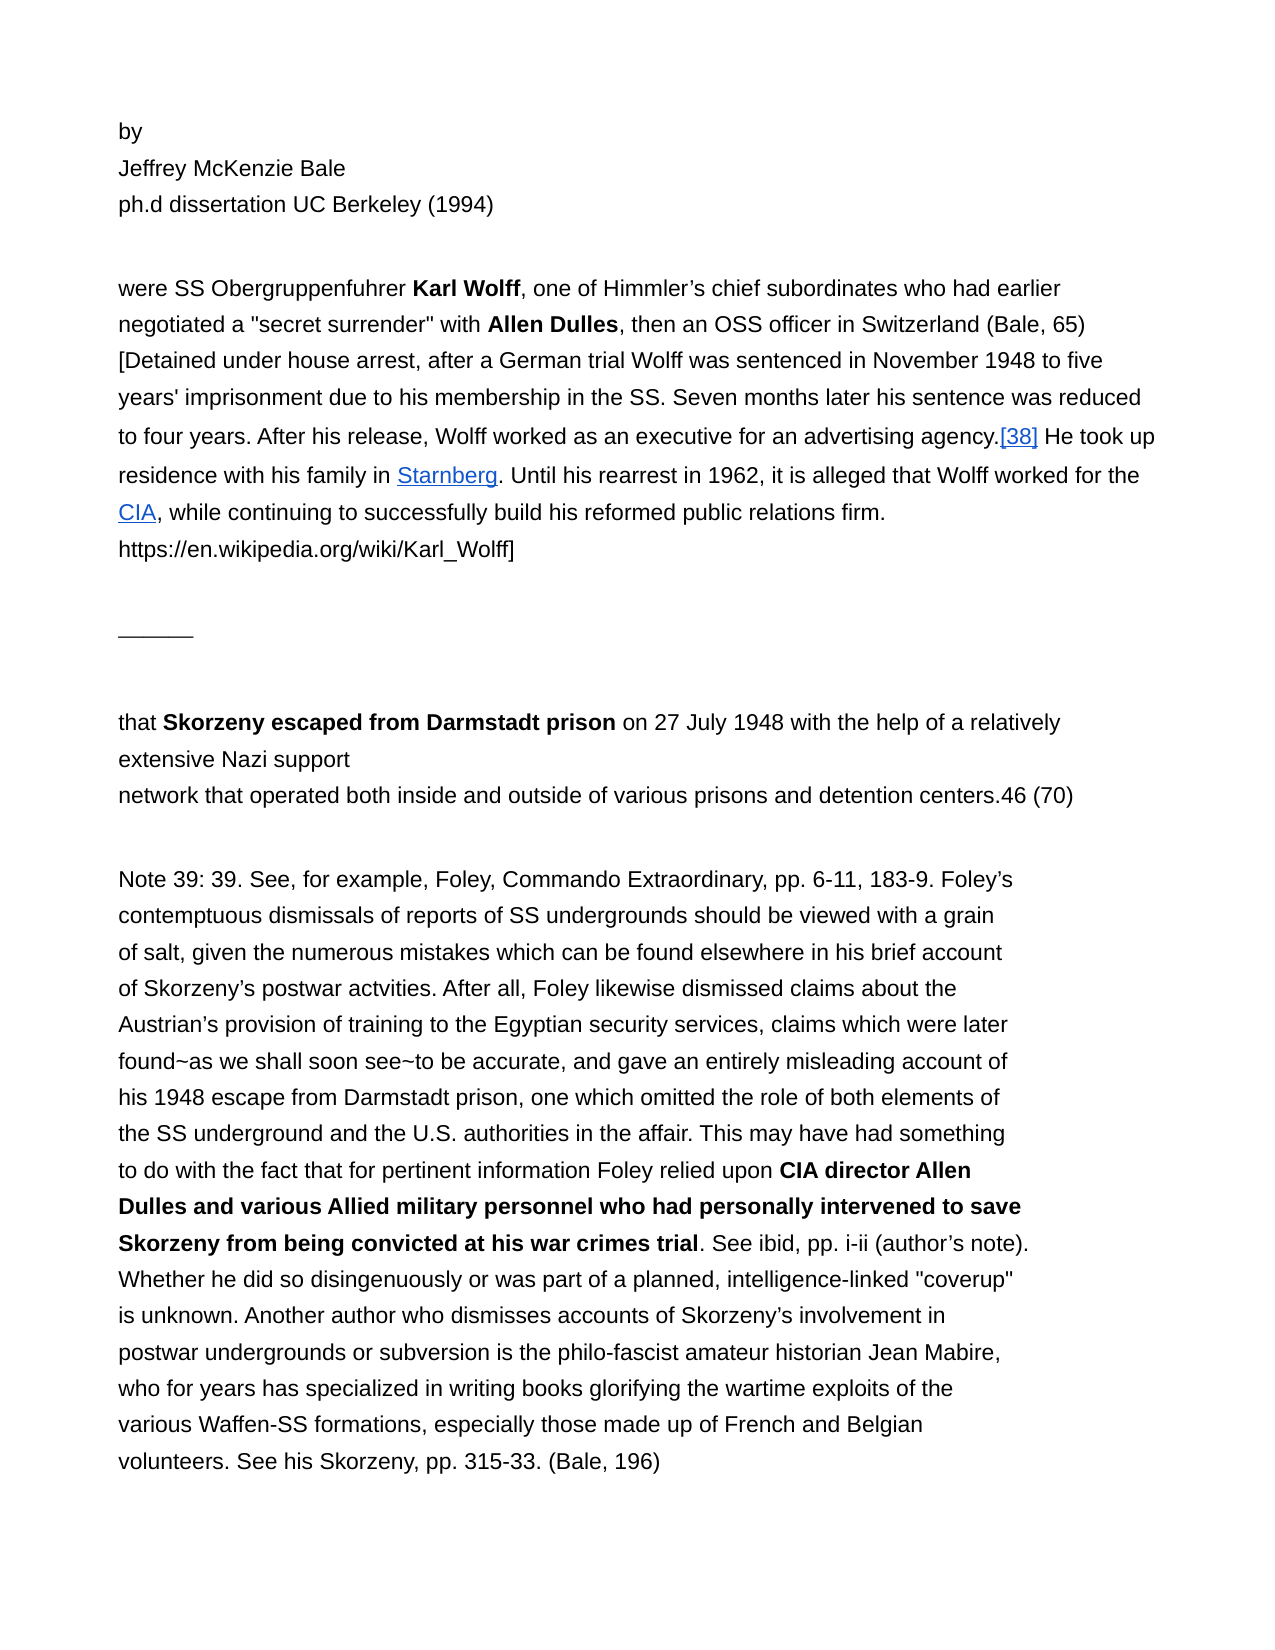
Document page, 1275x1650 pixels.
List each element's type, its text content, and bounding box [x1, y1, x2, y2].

text the SS underground and the U.S. authorities in the affair. This may have had something [118, 1120, 1157, 1147]
text Whether he did so disingenuously or was part of a planned, intelligence-linked "coverup" [118, 1266, 1157, 1292]
text that Skorzeny escaped from Darmstadt prison on 27 July 1948 with the help of a relatively extensive Nazi support [118, 707, 1157, 772]
text of Skorzeny’s postwar actvities. After all, Foley likewise dismissed claims about the [118, 975, 1157, 1001]
text volunteers. See his Skorzeny, pp. 315-33. (Bale, 196) [118, 1448, 1157, 1474]
text by [118, 118, 1157, 144]
text contemptuous dismissals of reports of SS undergrounds should be viewed with a grain [118, 902, 1157, 929]
text of salt, given the numerous mistakes which can be found elsewhere in his brief account [118, 939, 1157, 965]
text to do with the fact that for pertinent information Foley relied upon CIA director Allen [118, 1157, 1157, 1183]
text Austrian’s provision of training to the Egyptian security services, claims which were later [118, 1011, 1157, 1038]
text who for years has specialized in writing books glorifying the wartime exploits of the [118, 1375, 1157, 1401]
text ——— [118, 620, 1157, 648]
text found~as we shall soon see~to be accurate, and gave an entirely misleading account of [118, 1048, 1157, 1074]
text [Detained under house arrest, after a German trial Wolff was sentenced in November 1948 to five years' imprisonment due to his membership in the SS. Seven months later his sentence was reduced to four years. After his release, Wolff worked as an executive for an advertising agency.[38] He took up residence with his family in Starnberg. Until his rearrest in 1962, it is alleged that Wolff worked for the CIA, while continuing to successfully build his reformed public relations firm. https://en.wikipedia.org/wiki/Karl_Wolff] [118, 347, 1157, 562]
text various Waffen-SS formations, especially those made up of French and Belgian [118, 1411, 1157, 1438]
text Dulles and various Allied military personnel who had personally intervened to save [118, 1193, 1157, 1219]
text his 1948 escape from Darmstadt prison, one which omitted the role of both elements of [118, 1084, 1157, 1110]
text ph.d dissertation UC Berkeley (1994) [118, 191, 1157, 217]
text were SS Obergruppenfuhrer Karl Wolff, one of Himmler’s chief subordinates who had earlier negotiated a "secret surrender" with Allen Dulles, then an OSS officer in Switzerland (Bale, 65) [118, 275, 1157, 337]
text network that operated both inside and outside of various prisons and detention centers.46 (70) [118, 782, 1157, 808]
text is unknown. Another author who dismisses accounts of Skorzeny’s involvement in [118, 1302, 1157, 1328]
text postwar undergrounds or subversion is the philo-fascist amateur historian Jean Mabire, [118, 1338, 1157, 1365]
text Note 39: 39. See, for example, Foley, Commando Extraordinary, pp. 6-11, 183-9. Foley’s [118, 866, 1157, 892]
text Skorzeny from being convicted at his war crimes trial. See ibid, pp. i-ii (author’s note). [118, 1229, 1157, 1256]
text Jeffrey McKenzie Bale [118, 154, 1157, 181]
